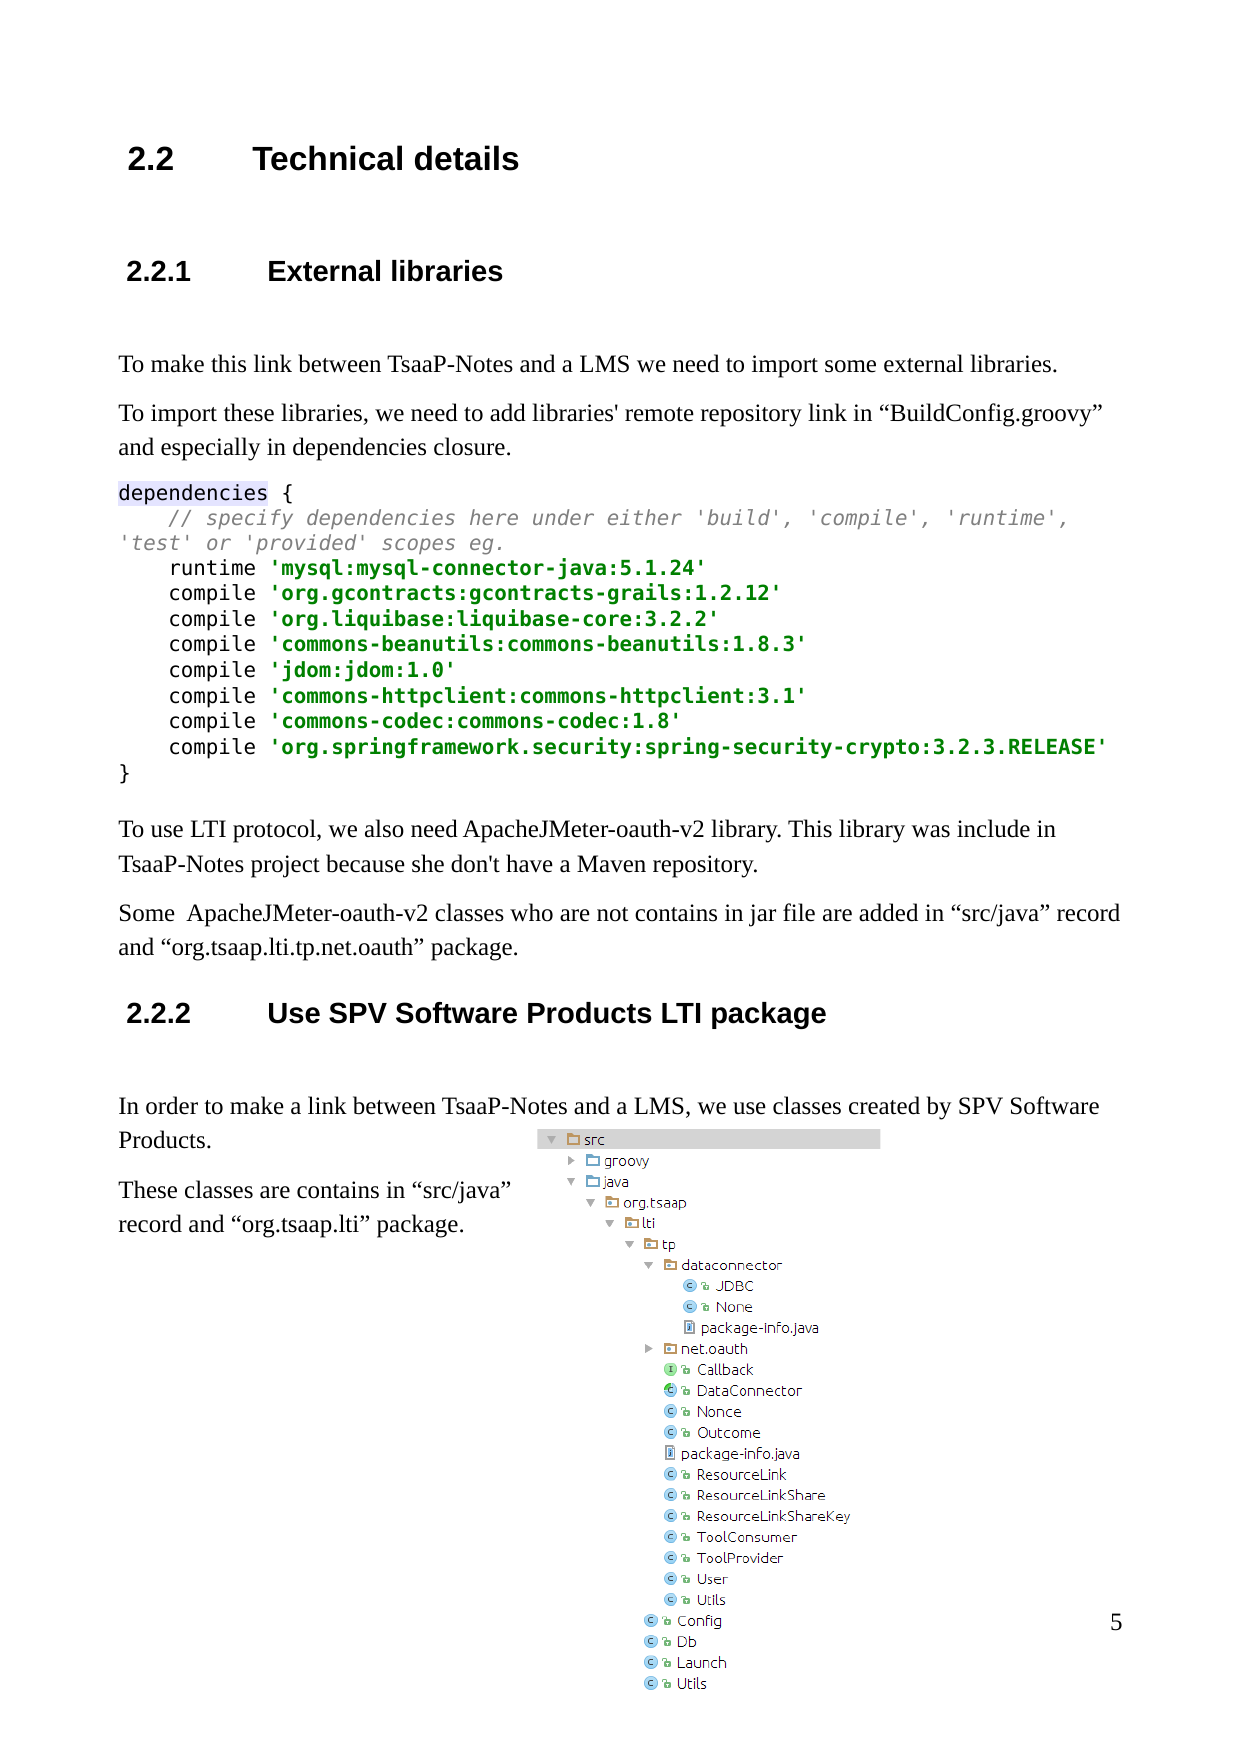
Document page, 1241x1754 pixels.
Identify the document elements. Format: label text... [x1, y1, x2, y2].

text dependencies { [118, 481, 1122, 506]
text [881, 1175, 1122, 1238]
text } [118, 761, 1122, 785]
text compile 'jdom:jdom:1.0' [118, 658, 1122, 684]
text To import these libraries, we need to add libraries' remote repository link in “BuildConfig.groovy” and especially in dependencies closure. [118, 398, 1122, 461]
text compile 'org.liquibase:liquibase-core:3.2.2' [118, 607, 1122, 632]
picture [537, 1129, 881, 1695]
text // specify dependencies here under either 'build', 'compile', 'runtime', 'test' or 'provided' scopes eg. [118, 506, 1122, 556]
text To make this link between TsaaP-Notes and a LMS we need to import some external libraries. [118, 349, 1122, 378]
subtitle Technical details [118, 139, 1122, 178]
text These classes are contains in “src/java” record and “org.tsaap.lti” package. [118, 1175, 537, 1238]
text compile 'commons-httpclient:commons-httpclient:3.1' [118, 684, 1122, 709]
text compile 'org.springframework.security:spring-security-crypto:3.2.3.RELEASE' [118, 735, 1122, 761]
text runtime 'mysql:mysql-connector-java:5.1.24' [118, 556, 1122, 581]
subtitle External libraries [118, 254, 1122, 287]
subtitle Use SPV Software Products LTI package [118, 996, 1122, 1029]
text compile 'org.gcontracts:gcontracts-grails:1.2.12' [118, 581, 1122, 607]
text To use LTI protocol, we also need ApacheJMeter-oauth-v2 library. This library was include in TsaaP-Notes project because she don't have a Maven repository. [118, 814, 1122, 878]
text In order to make a link between TsaaP-Notes and a LMS, we use classes created by SPV Software Products. [118, 1091, 1122, 1154]
text compile 'commons-codec:commons-codec:1.8' [118, 709, 1122, 735]
text Some ApacheJMeter-oauth-v2 classes who are not contains in jar file are added in “src/java” record and “org.tsaap.lti.tp.net.oauth” package. [118, 898, 1122, 961]
text compile 'commons-beanutils:commons-beanutils:1.8.3' [118, 632, 1122, 658]
